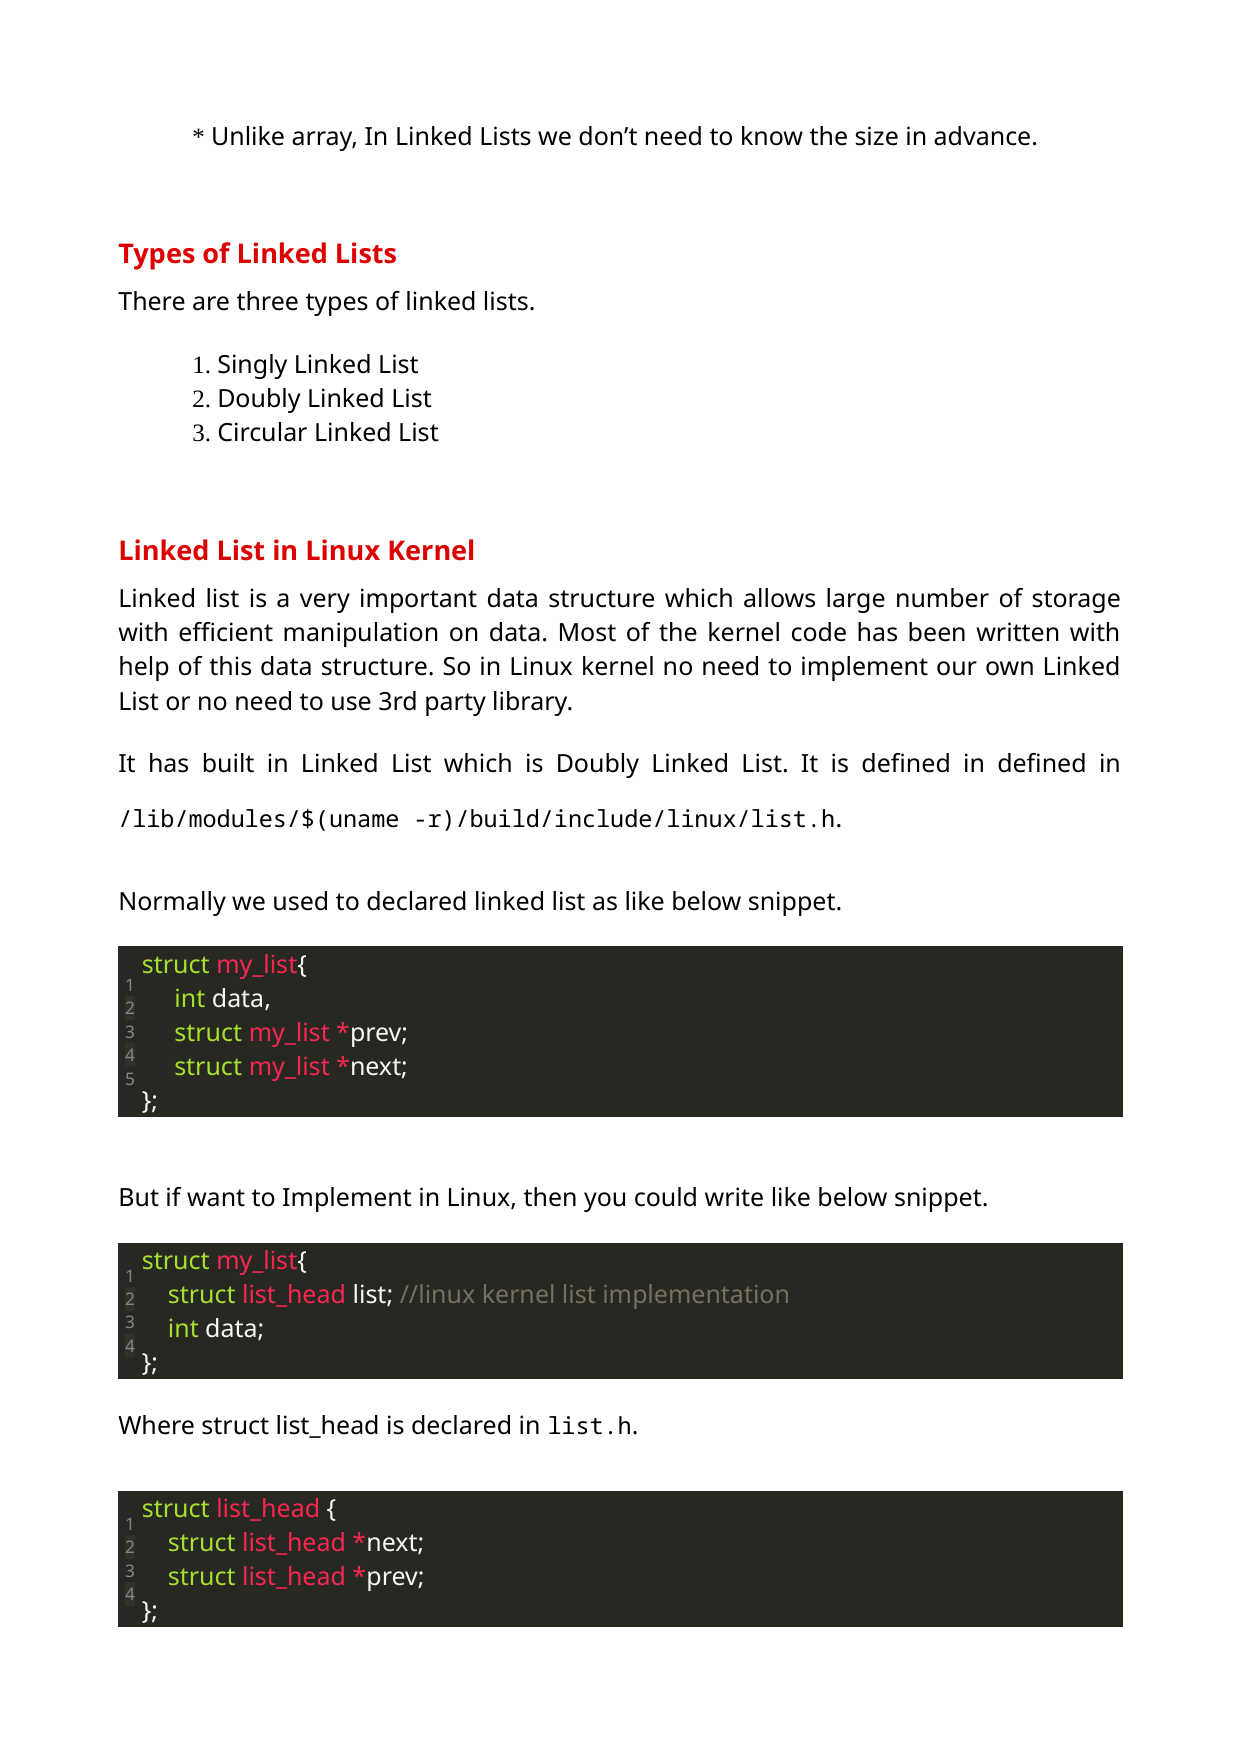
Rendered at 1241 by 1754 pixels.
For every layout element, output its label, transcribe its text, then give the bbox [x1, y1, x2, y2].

table_header struct list_head { struct list_head *next; struct list_head *prev; }; [142, 1559, 1123, 1593]
text 2. Doubly Linked List [118, 381, 1122, 415]
text 1. Singly Linked List [118, 347, 1122, 381]
text 3. Circular Linked List [118, 415, 1122, 449]
text Where struct list_head is declared in list.h. [118, 1407, 1122, 1441]
text There are three types of linked lists. [118, 284, 1122, 318]
text * Unlike array, In Linked Lists we don’t need to know the size in advance. [118, 118, 1122, 152]
subtitle Linked List in Linux Kernel [118, 532, 1122, 568]
table_header struct list_head { struct list_head *next; struct list_head *prev; }; [142, 1491, 1123, 1525]
text Linked list is a very important data structure which allows large number of storage with efficient manipulation on data. Most of the kernel code has been written with help of this data structure. So in Linux kernel no need to implement our own Linked List or no need to use 3rd party library. [118, 581, 1122, 717]
table_header struct my_list{ struct list_head list; //linux kernel list implementation int data; }; [142, 1311, 1123, 1345]
text Normally we used to declared linked list as like below snippet. [118, 884, 1122, 918]
table_header 1 2 3 4 5 [118, 946, 142, 1117]
table_header struct my_list{ int data, struct my_list *prev; struct my_list *next; }; [142, 1014, 1123, 1049]
text But if want to Implement in Linux, then you could write like below snippet. [118, 1179, 1122, 1214]
subtitle Types of Linked Lists [118, 235, 1122, 272]
table_header struct my_list{ int data, struct my_list *prev; struct my_list *next; }; [142, 1083, 1123, 1117]
table_header 1 2 3 4 [118, 1491, 142, 1627]
table_header 1 2 3 4 [118, 1243, 142, 1379]
text It has built in Linked List which is Doubly Linked List. It is defined in defined in /lib/modules/$(uname -r)/build/include/linux/list.h. [118, 746, 1122, 834]
table_header struct my_list{ int data, struct my_list *prev; struct my_list *next; }; [142, 946, 1123, 981]
table_header struct my_list{ struct list_head list; //linux kernel list implementation int data; }; [142, 1243, 1123, 1276]
